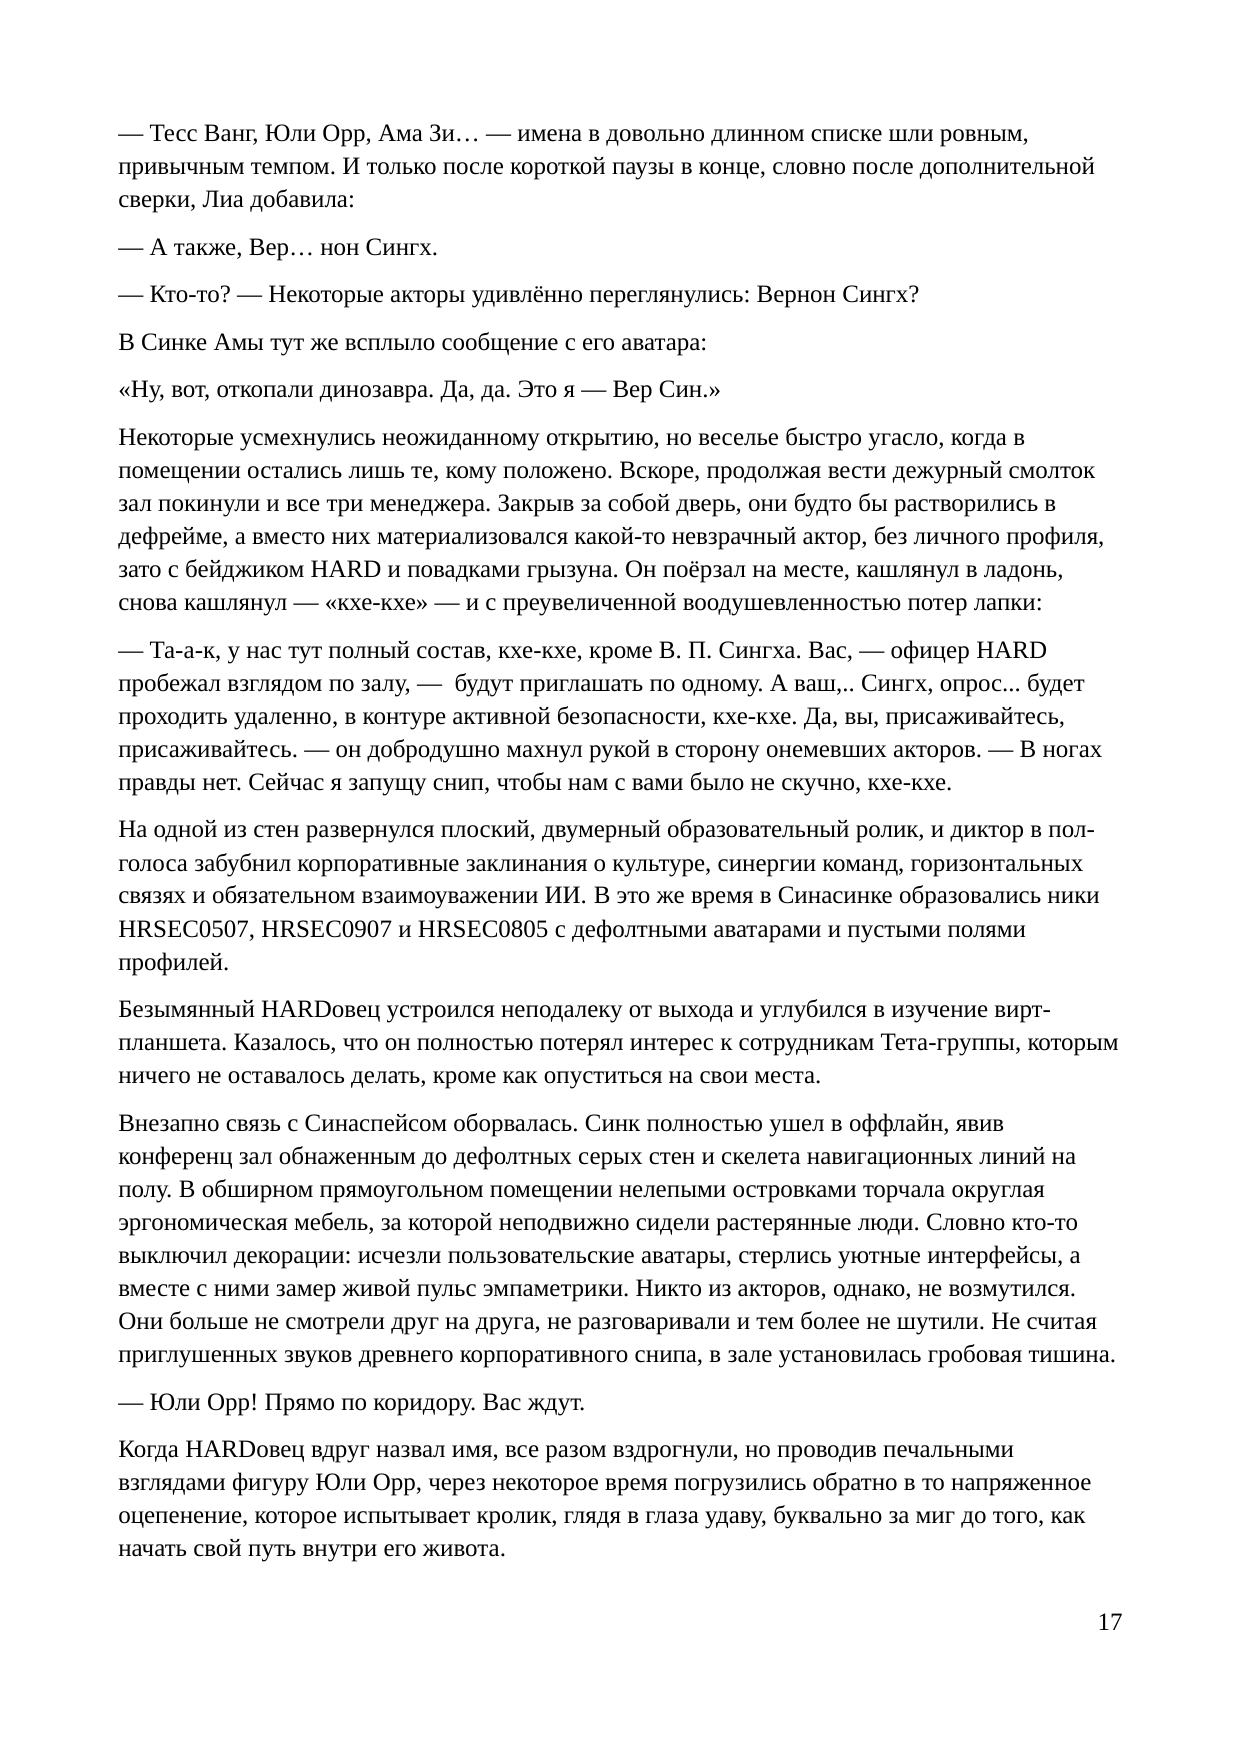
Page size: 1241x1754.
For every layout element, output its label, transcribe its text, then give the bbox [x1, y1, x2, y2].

text На одной из стен развернулся плоский, двумерный образовательный ролик, и диктор в пол-голоса забубнил корпоративные заклинания о культуре, синергии команд, горизонтальных связях и обязательном взаимоуважении ИИ. В это же время в Синасинке образовались ники HRSEC0507, HRSEC0907 и HRSEC0805 с дефолтными аватарами и пустыми полями профилей. [118, 814, 1122, 975]
text Безымянный HARDовец устроился неподалеку от выхода и углубился в изучение вирт-планшета. Казалось, что он полностью потерял интерес к сотрудникам Тета-группы, которым ничего не оставалось делать, кроме как опуститься на свои места. [118, 994, 1122, 1089]
text В Синке Амы тут же всплыло сообщение с его аватара: [118, 327, 1122, 356]
text — Тесс Ванг, Юли Орр, Ама Зи… — имена в довольно длинном списке шли ровным, привычным темпом. И только после короткой паузы в конце, словно после дополнительной сверки, Лиа добавила: [118, 118, 1122, 213]
text — А также, Вер… нон Сингх. [118, 232, 1122, 261]
text — Юли Орр! Прямо по коридору. Вас ждут. [118, 1387, 1122, 1415]
text Некоторые усмехнулись неожиданному открытию, но веселье быстро угасло, когда в помещении остались лишь те, кому положено. Вскоре, продолжая вести дежурный смолток зал покинули и все три менеджера. Закрыв за собой дверь, они будто бы растворились в дефрейме, а вместо них материализовался какой-то невзрачный актор, без личного профиля, зато с бейджиком HARD и повадками грызуна. Он поёрзал на месте, кашлянул в ладонь, снова кашлянул — «кхе-кхе» — и с преувеличенной воодушевленностью потер лапки: [118, 422, 1122, 616]
text «Ну, вот, откопали динозавра. Да, да. Это я — Вер Син.» [118, 374, 1122, 403]
text Внезапно связь с Синаспейсом оборвалась. Синк полностью ушел в оффлайн, явив конференц зал обнаженным до дефолтных серых стен и скелета навигационных линий на полу. В обширном прямоугольном помещении нелепыми островками торчала округлая эргономическая мебель, за которой неподвижно сидели растерянные люди. Словно кто-то выключил декорации: исчезли пользовательские аватары, стерлись уютные интерфейсы, а вместе с ними замер живой пульс эмпаметрики. Никто из акторов, однако, не возмутился. Они больше не смотрели друг на друга, не разговаривали и тем более не шутили. Не считая приглушенных звуков древнего корпоративного снипа, в зале установилась гробовая тишина. [118, 1108, 1122, 1368]
text — Кто-то? — Некоторые акторы удивлённо переглянулись: Вернон Сингх? [118, 279, 1122, 308]
text Когда HARDовец вдруг назвал имя, все разом вздрогнули, но проводив печальными взглядами фигуру Юли Орр, через некоторое время погрузились обратно в то напряженное оцепенение, которое испытывает кролик, глядя в глаза удаву, буквально за миг до того, как начать свой путь внутри его живота. [118, 1434, 1122, 1562]
text — Та-а-к, у нас тут полный состав, кхе-кхе, кроме В. П. Сингха. Вас, — офицер HARD пробежал взглядом по залу, — будут приглашать по одному. А ваш,.. Сингх, опрос... будет проходить удаленно, в контуре активной безопасности, кхе-кхе. Да, вы, присаживайтесь, присаживайтесь. — он добродушно махнул рукой в сторону онемевших акторов. — В ногах правды нет. Сейчас я запущу снип, чтобы нам с вами было не скучно, кхе-кхе. [118, 635, 1122, 796]
